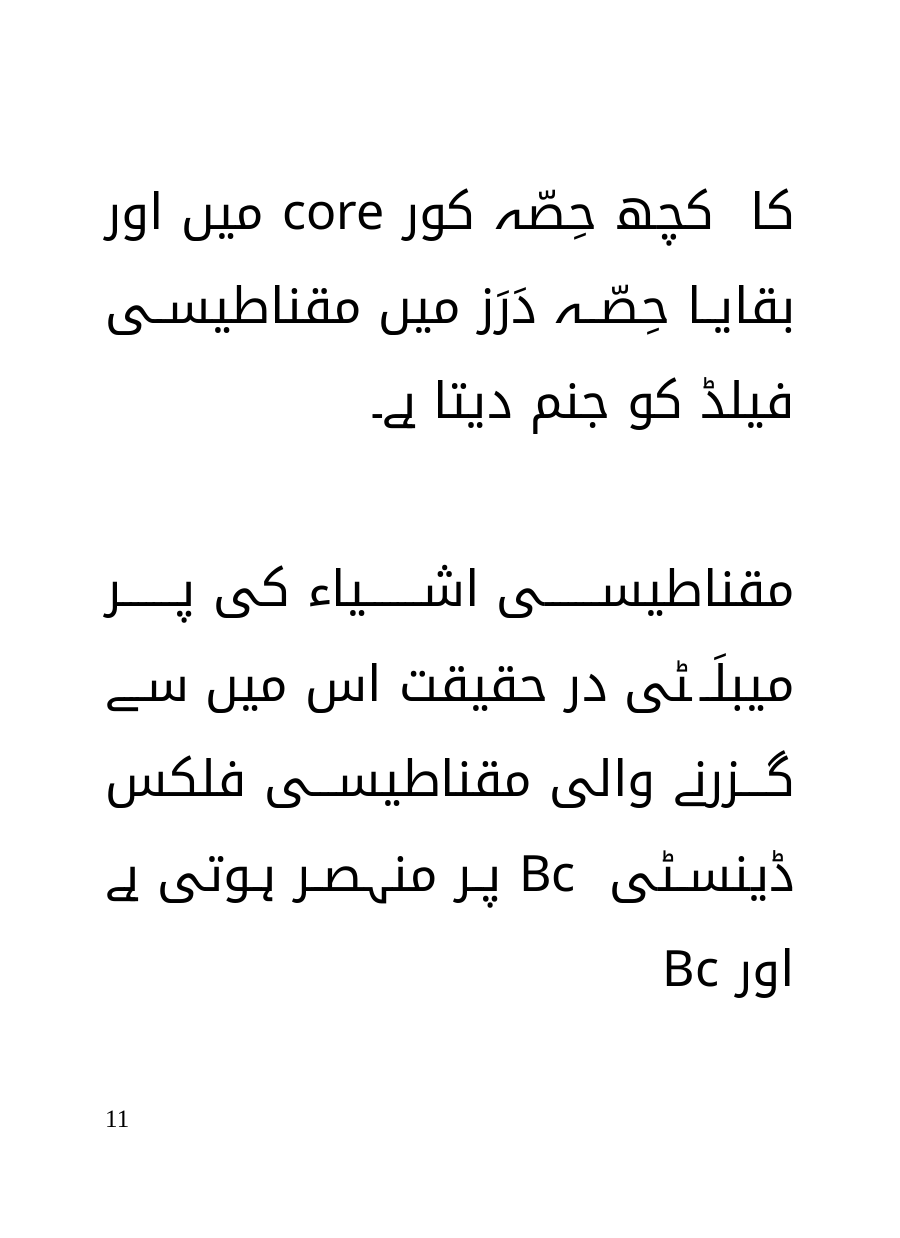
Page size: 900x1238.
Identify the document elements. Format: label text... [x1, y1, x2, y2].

text ہم یہ دیکھ سکھتے ہیں کہ NI کا کچھ حِصّہ کور core میں اور بقایا حِصّہ دَرَز میں مقناطیسی فیلڈ کو جنم دیتا ہے۔ [105, 165, 795, 450]
text مقناطیسی اشیاء کی پر میبلَٹی در حقیقت اس میں سے گزرنے والی مقناطیسی فلکس ڈینسٹی Bc پر منہصر ہوتی ہے اور Bc [105, 543, 795, 1017]
